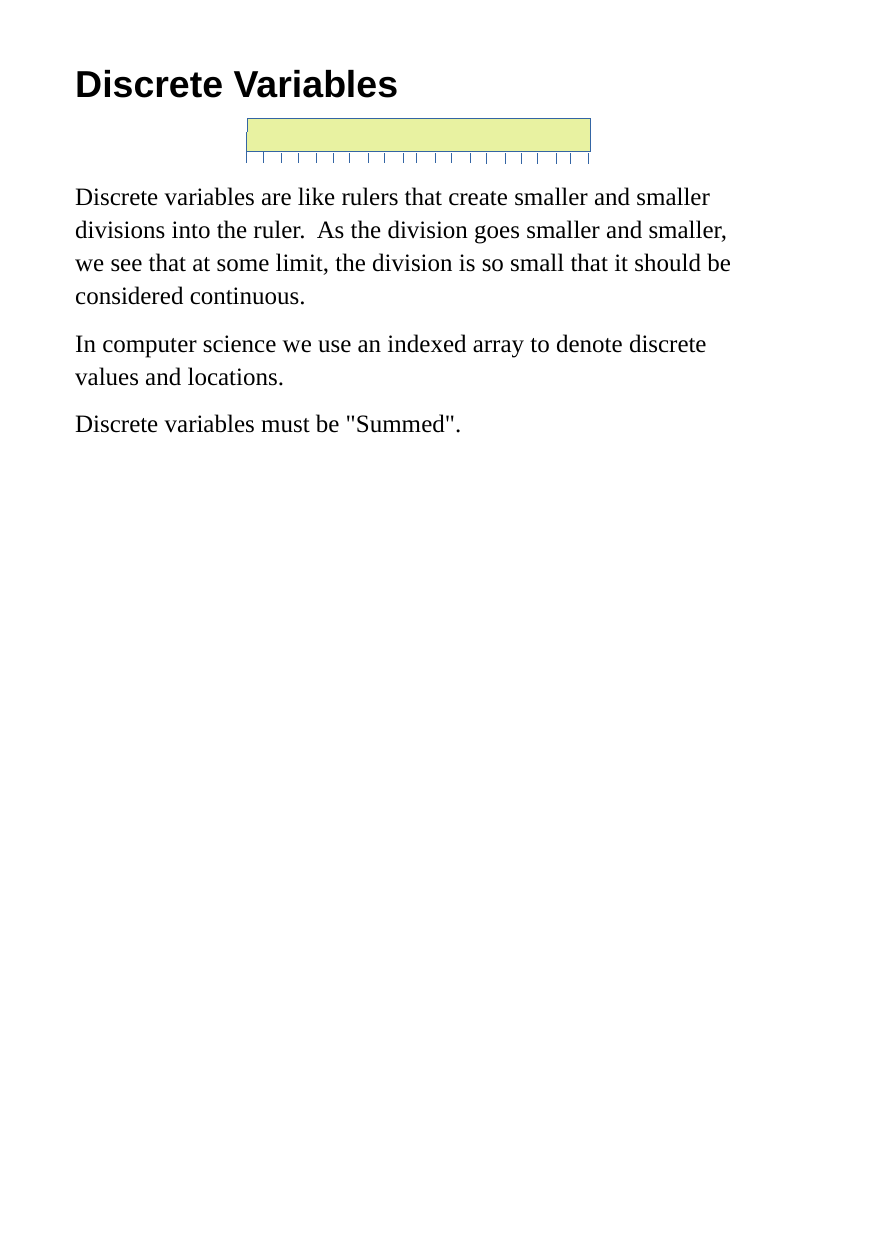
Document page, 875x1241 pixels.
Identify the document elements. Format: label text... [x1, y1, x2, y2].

subtitle Discrete Variables [75, 62, 762, 106]
text Discrete variables must be "Summed". [75, 409, 762, 438]
text Discrete variables are like rulers that create smaller and smaller divisions into the ruler. As the division goes smaller and smaller, we see that at some limit, the division is so small that it should be considered continuous. [75, 182, 762, 310]
text In computer science we use an indexed array to denote discrete values and locations. [75, 329, 762, 391]
